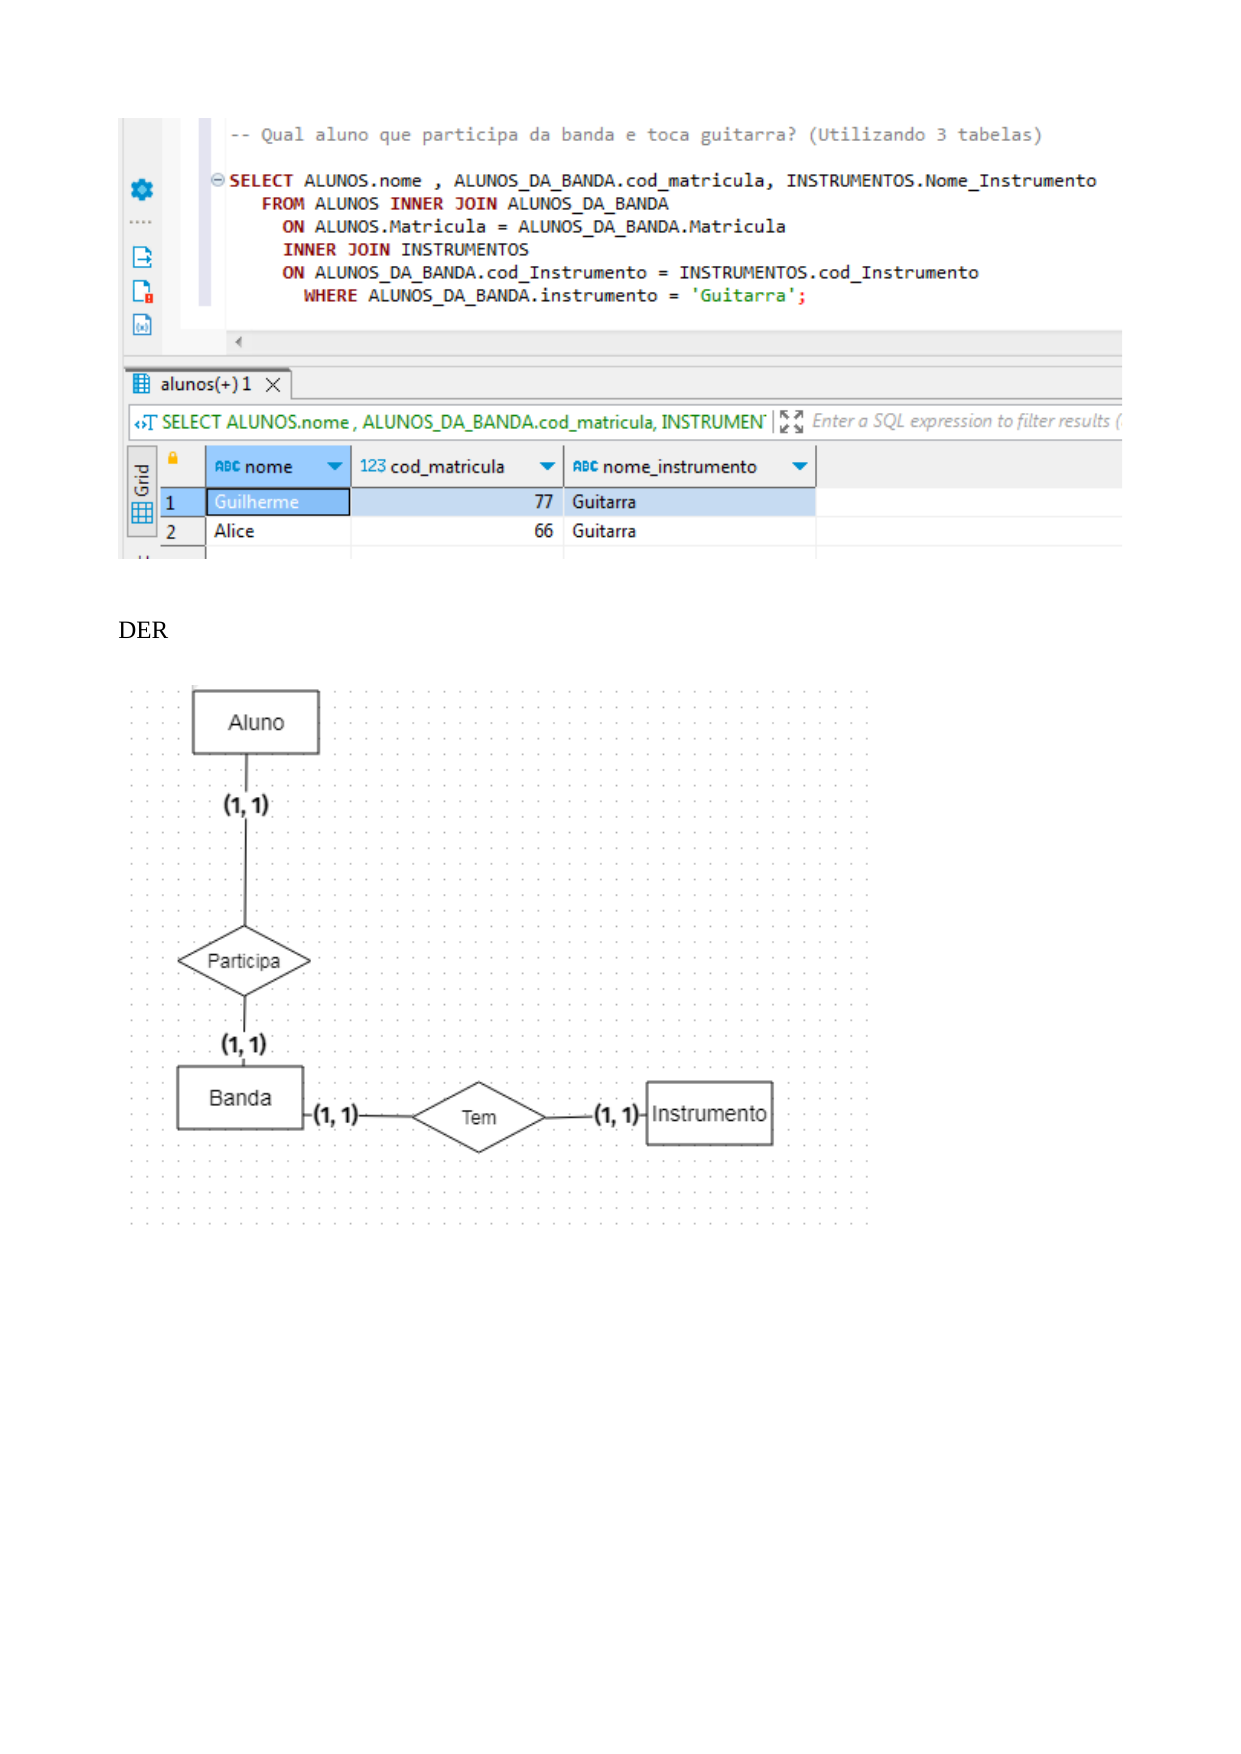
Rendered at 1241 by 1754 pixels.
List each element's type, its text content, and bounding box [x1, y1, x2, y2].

picture [117, 685, 882, 1231]
picture [118, 118, 1123, 559]
text DER [118, 616, 1122, 644]
